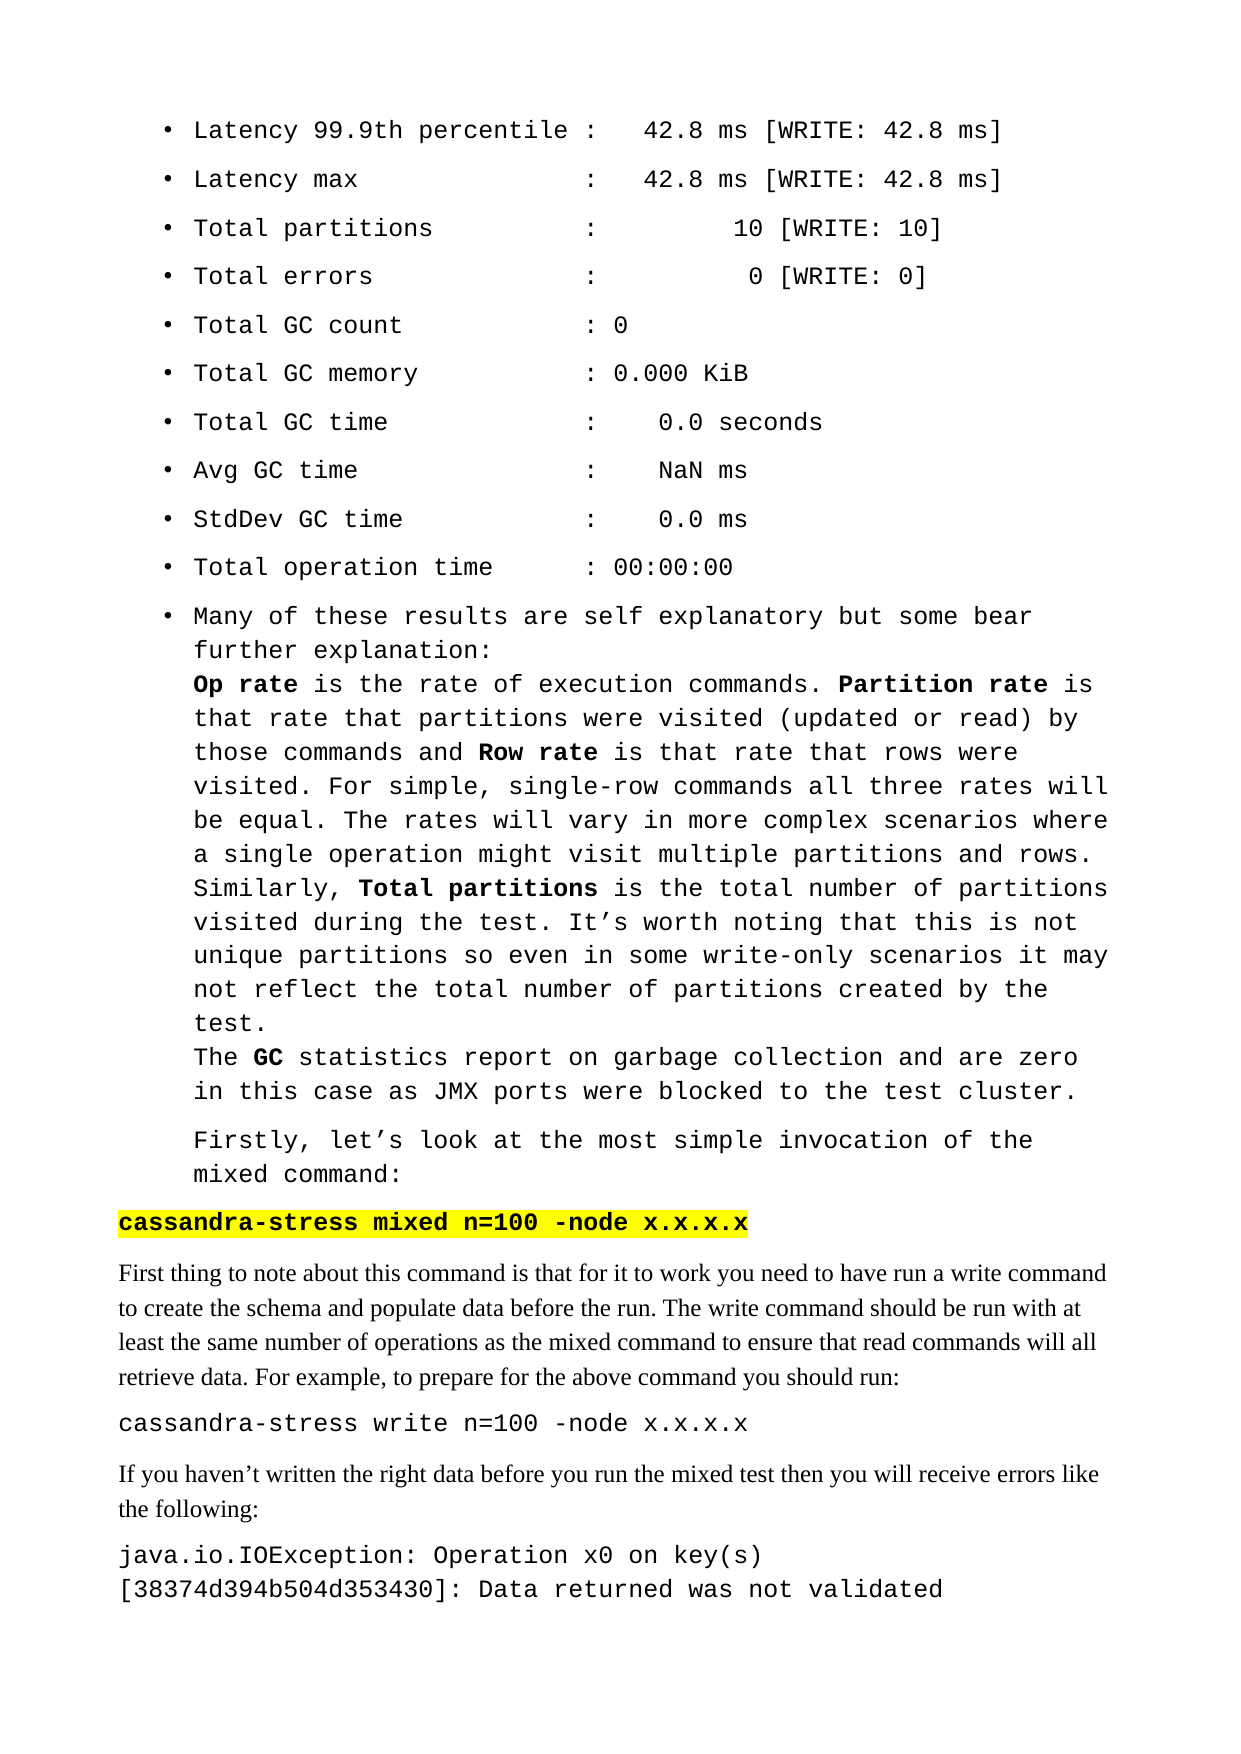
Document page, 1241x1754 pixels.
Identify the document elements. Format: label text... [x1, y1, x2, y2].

list Total GC memory : 0.000 KiB [164, 361, 1122, 389]
list Total operation time : 00:00:00 [164, 555, 1122, 583]
text cassandra-stress mixed n=100 -node x.x.x.x [118, 1210, 1122, 1238]
list Latency max : 42.8 ms [WRITE: 42.8 ms] [164, 167, 1122, 195]
text If you haven’t written the right data before you run the mixed test then you will receive errors like the following: [118, 1459, 1122, 1523]
list Total errors : 0 [WRITE: 0] [164, 264, 1122, 292]
list StdDev GC time : 0.0 ms [164, 506, 1122, 535]
text First thing to note about this command is that for it to work you need to have run a write command to create the schema and populate data before the run. The write command should be run with at least the same number of operations as the mixed command to ensure that read commands will all retrieve data. For example, to prepare for the above command you should run: [118, 1258, 1122, 1391]
list Many of these results are self explanatory but some bear further explanation: Op rate is the rate of execution commands. Partition rate is that rate that partitions were visited (updated or read) by those commands and Row rate is that rate that rows were visited. For simple, single-row commands all three rates will be equal. The rates will vary in more complex scenarios where a single operation might visit multiple partitions and rows. Similarly, Total partitions is the total number of partitions visited during the test. It’s worth noting that this is not unique partitions so even in some write-only scenarios it may not reflect the total number of partitions created by the test. The GC statistics report on garbage collection and are zero in this case as JMX ports were blocked to the test cluster. [164, 603, 1122, 1107]
list Latency 99.9th percentile : 42.8 ms [WRITE: 42.8 ms] [164, 118, 1122, 146]
text cassandra-stress write n=100 -node x.x.x.x [118, 1411, 1122, 1439]
list Total GC count : 0 [164, 312, 1122, 341]
list Total GC time : 0.0 seconds [164, 409, 1122, 438]
list Firstly, let’s look at the most simple invocation of the mixed command: [164, 1127, 1122, 1190]
list Total partitions : 10 [WRITE: 10] [164, 215, 1122, 243]
text java.io.IOException: Operation x0 on key(s) [38374d394b504d353430]: Data returned was not validated [118, 1543, 1122, 1605]
list Avg GC time : NaN ms [164, 458, 1122, 486]
